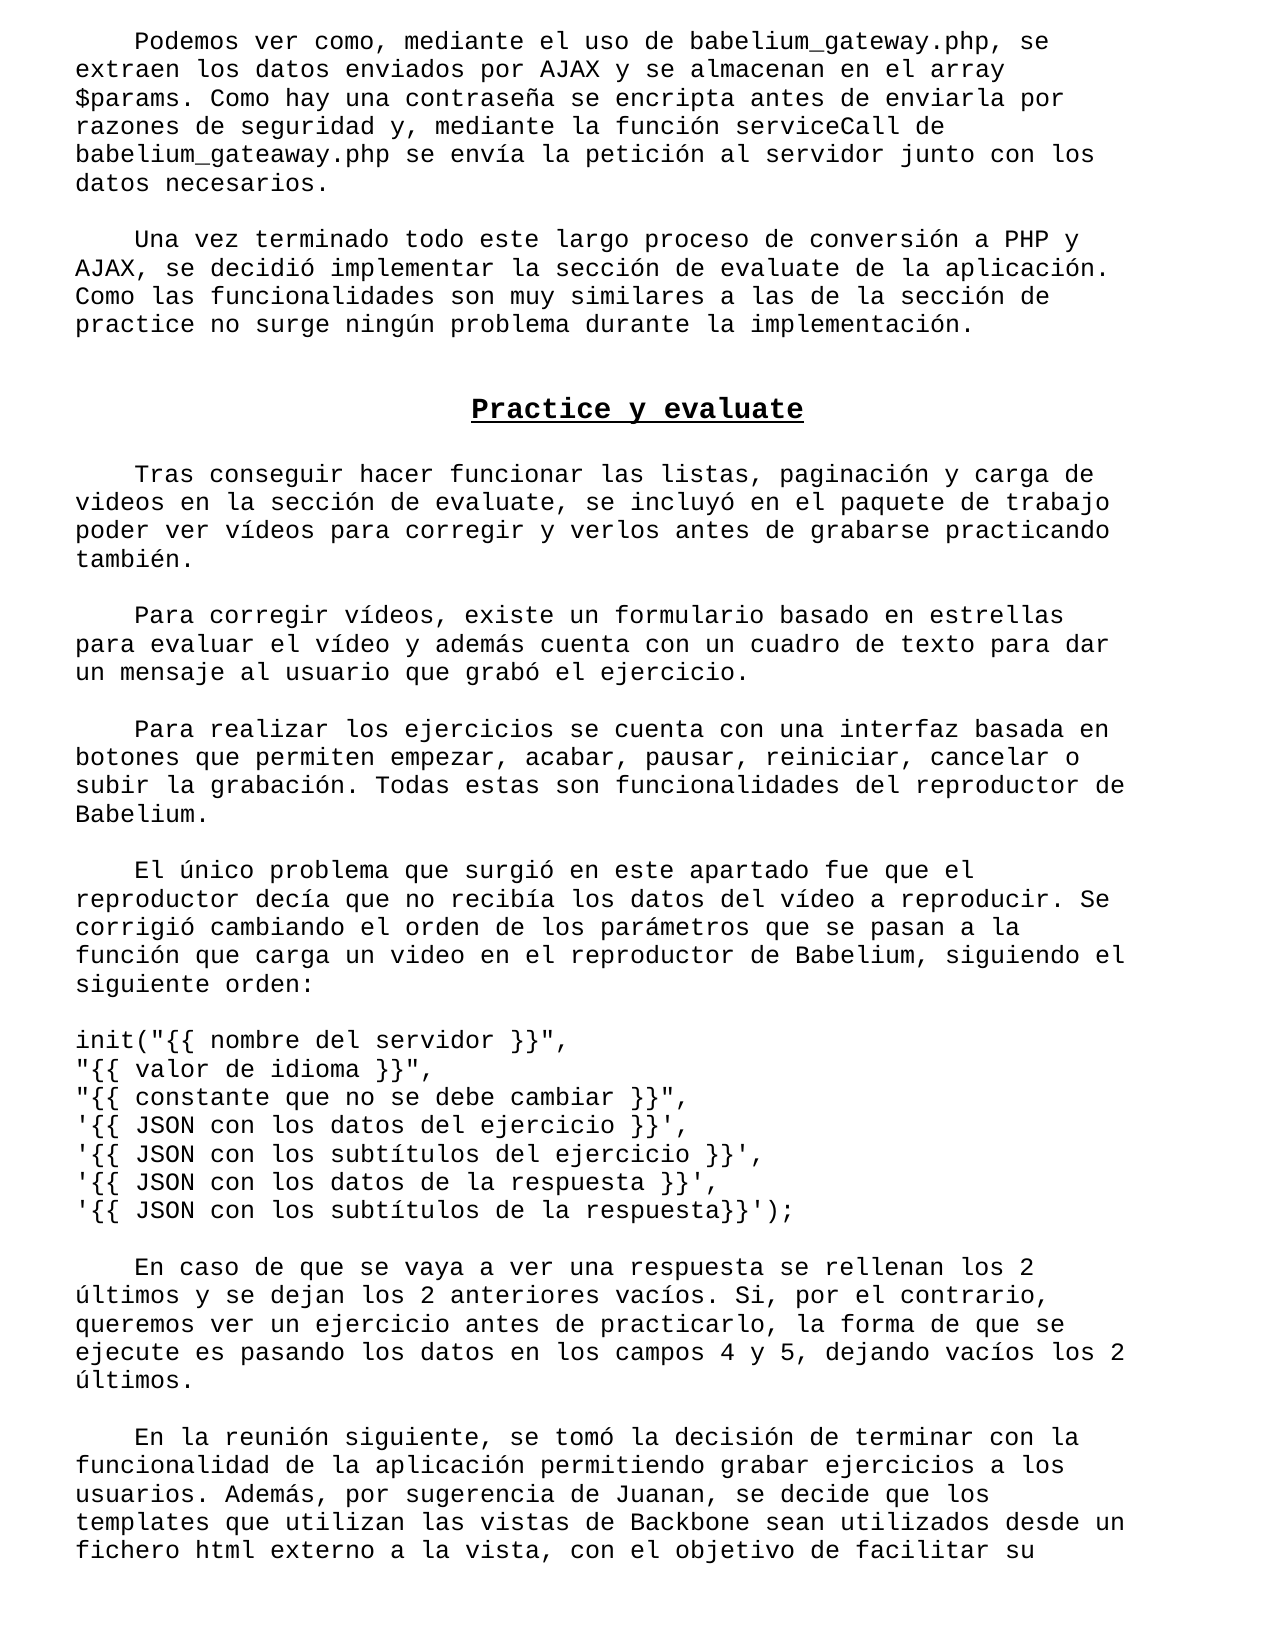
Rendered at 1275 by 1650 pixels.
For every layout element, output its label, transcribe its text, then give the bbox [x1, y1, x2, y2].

text "{{ constante que no se debe cambiar }}", [75, 1085, 1135, 1113]
text "{{ valor de idioma }}", [75, 1056, 1135, 1085]
text Podemos ver como, mediante el uso de babelium_gateway.php, se extraen los datos enviados por AJAX y se almacenan en el array $params. Como hay una contraseña se encripta antes de enviarla por razones de seguridad y, mediante la función serviceCall de babelium_gateaway.php se envía la petición al servidor junto con los datos necesarios. [75, 29, 1135, 199]
text '{{ JSON con los subtítulos de la respuesta}}'); [75, 1198, 1135, 1226]
subtitle Practice y evaluate [75, 394, 1200, 427]
text Una vez terminado todo este largo proceso de conversión a PHP y AJAX, se decidió implementar la sección de evaluate de la aplicación. Como las funcionalidades son muy similares a las de la sección de practice no surge ningún problema durante la implementación. [75, 227, 1135, 340]
text '{{ JSON con los subtítulos del ejercicio }}', [75, 1141, 1135, 1170]
text El único problema que surgió en este apartado fue que el reproductor decía que no recibía los datos del vídeo a reproducir. Se corrigió cambiando el orden de los parámetros que se pasan a la función que carga un video en el reproductor de Babelium, siguiendo el siguiente orden: [75, 858, 1135, 1000]
text Para corregir vídeos, existe un formulario basado en estrellas para evaluar el vídeo y además cuenta con un cuadro de texto para dar un mensaje al usuario que grabó el ejercicio. [75, 603, 1135, 688]
text '{{ JSON con los datos del ejercicio }}', [75, 1113, 1135, 1141]
text En la reunión siguiente, se tomó la decisión de terminar con la funcionalidad de la aplicación permitiendo grabar ejercicios a los usuarios. Además, por sugerencia de Juanan, se decide que los templates que utilizan las vistas de Backbone sean utilizados desde un fichero html externo a la vista, con el objetivo de facilitar su [75, 1425, 1135, 1566]
text '{{ JSON con los datos de la respuesta }}', [75, 1170, 1135, 1198]
text En caso de que se vaya a ver una respuesta se rellenan los 2 últimos y se dejan los 2 anteriores vacíos. Si, por el contrario, queremos ver un ejercicio antes de practicarlo, la forma de que se ejecute es pasando los datos en los campos 4 y 5, dejando vacíos los 2 últimos. [75, 1255, 1135, 1396]
text Tras conseguir hacer funcionar las listas, paginación y carga de videos en la sección de evaluate, se incluyó en el paquete de trabajo poder ver vídeos para corregir y verlos antes de grabarse practicando también. [75, 461, 1135, 575]
text init("{{ nombre del servidor }}", [75, 1028, 1135, 1056]
text Para realizar los ejercicios se cuenta con una interfaz basada en botones que permiten empezar, acabar, pausar, reiniciar, cancelar o subir la grabación. Todas estas son funcionalidades del reproductor de Babelium. [75, 716, 1135, 830]
